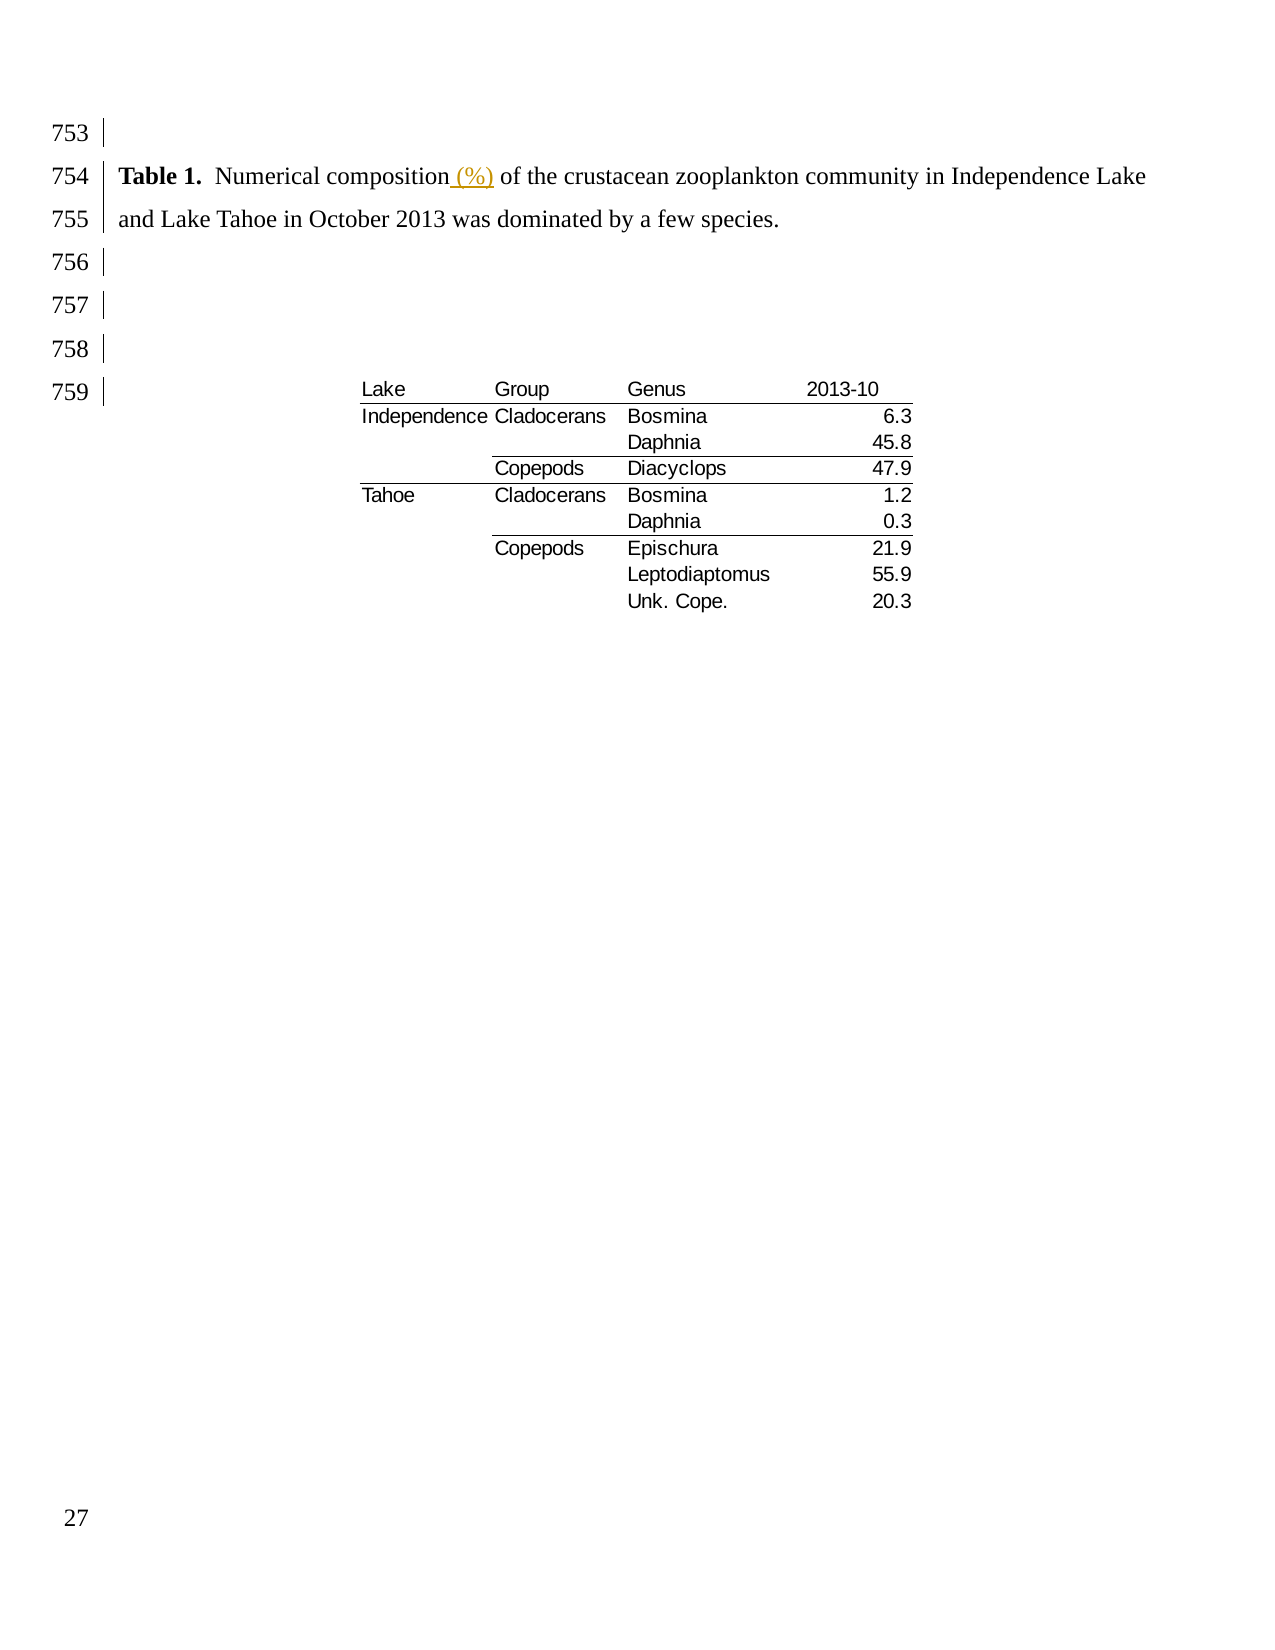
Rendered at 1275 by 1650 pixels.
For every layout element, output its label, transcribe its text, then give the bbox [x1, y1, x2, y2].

text Table 1. Numerical composition (%) of the crustacean zooplankton community in Independence Lake and Lake Tahoe in October 2013 was dominated by a few species. [118, 118, 1157, 147]
